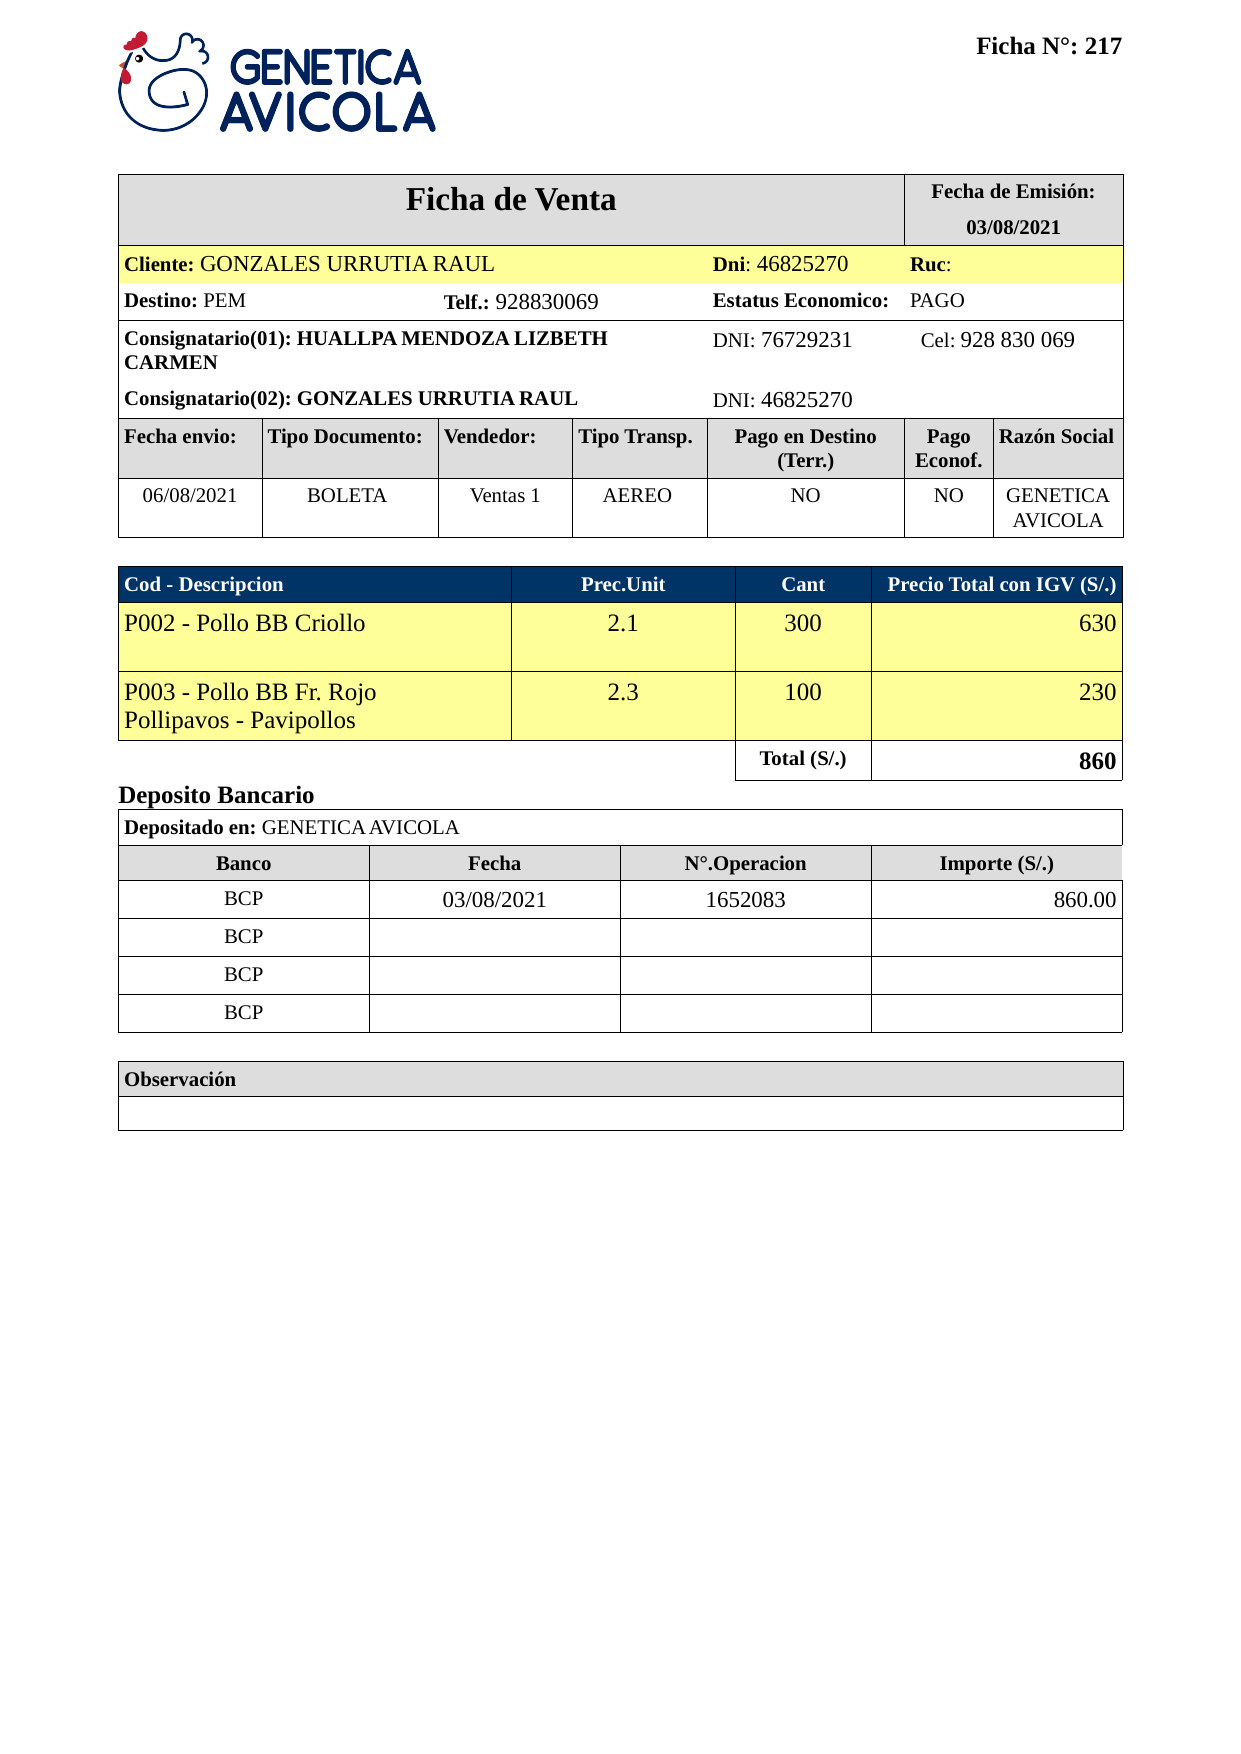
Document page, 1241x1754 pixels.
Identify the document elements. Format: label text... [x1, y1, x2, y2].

table_cell Dni: 46825270 [707, 246, 904, 283]
table_cell [621, 919, 871, 956]
table_cell 860 [872, 741, 1122, 780]
table_cell BOLETA [263, 479, 438, 537]
table_cell Fecha [370, 846, 620, 880]
table_cell Ruc: [904, 246, 1123, 283]
table_header Observación [119, 1062, 1123, 1096]
table_cell Ventas 1 [439, 479, 572, 537]
table_cell Pago Econof. [905, 419, 993, 478]
table_cell P002 - Pollo BB Criollo [119, 603, 511, 671]
table_cell 06/08/2021 [119, 479, 262, 537]
table_cell Cel: 928 830 069 [915, 321, 1123, 380]
table_header Fecha de Emisión: [905, 175, 1123, 209]
table_cell Tipo Transp. [573, 419, 707, 478]
table_cell 860.00 [872, 881, 1122, 918]
table_cell Consignatario(01): HUALLPA MENDOZA LIZBETH CARMEN [119, 321, 707, 380]
table_cell PAGO [904, 283, 1123, 320]
table_cell BCP [119, 995, 369, 1032]
table_header Cod - Descripcion [119, 567, 511, 602]
table_cell BCP [119, 957, 369, 994]
table_cell 630 [872, 603, 1122, 671]
table_cell Banco [119, 846, 369, 880]
table_cell [621, 957, 871, 994]
table_cell [621, 995, 871, 1032]
table_cell 1652083 [621, 881, 871, 918]
table_cell P003 - Pollo BB Fr. Rojo Pollipavos - Pavipollos [119, 672, 511, 740]
table_cell 03/08/2021 [905, 209, 1123, 245]
table_cell [872, 919, 1122, 956]
table_cell 03/08/2021 [370, 881, 620, 918]
table_cell NO [708, 479, 904, 537]
table_cell [370, 957, 620, 994]
table_cell Destino: PEM [119, 283, 438, 320]
table_cell [370, 919, 620, 956]
table_cell BCP [119, 881, 369, 918]
table_cell Fecha envio: [119, 419, 262, 478]
table_header Prec.Unit [512, 567, 735, 602]
table_cell DNI: 46825270 [707, 380, 1123, 418]
table_header Ficha de Venta [119, 175, 904, 245]
table_cell Tipo Documento: [263, 419, 438, 478]
table_header Precio Total con IGV (S/.) [872, 567, 1122, 602]
table_cell Total (S/.) [736, 741, 871, 780]
table_cell Cliente: GONZALES URRUTIA RAUL [119, 246, 707, 283]
table_cell [511, 741, 735, 780]
table_cell GENETICA AVICOLA [994, 479, 1123, 537]
table_cell 2.3 [512, 672, 735, 740]
table_cell [119, 1097, 1123, 1129]
table_cell Telf.: 928830069 [438, 283, 707, 320]
table_cell BCP [119, 919, 369, 956]
table_cell Pago en Destino (Terr.) [708, 419, 904, 478]
table_cell 300 [736, 603, 871, 671]
table_header Cant [736, 567, 871, 602]
table_cell Estatus Economico: [707, 283, 904, 320]
table_cell [872, 957, 1122, 994]
table_cell NO [905, 479, 993, 537]
table_header Depositado en: GENETICA AVICOLA [119, 810, 1122, 845]
table_cell [872, 995, 1122, 1032]
table_cell 2.1 [512, 603, 735, 671]
table_cell 100 [736, 672, 871, 740]
table_cell [118, 741, 511, 780]
picture [118, 31, 436, 132]
text Deposito Bancario [118, 780, 1122, 809]
table_cell N°.Operacion [621, 846, 871, 880]
table_cell Importe (S/.) [872, 846, 1122, 880]
table_cell DNI: 76729231 [707, 321, 915, 380]
table_cell Consignatario(02): GONZALES URRUTIA RAUL [119, 380, 707, 418]
table_cell Razón Social [994, 419, 1123, 478]
table_cell AEREO [573, 479, 707, 537]
table_cell 230 [872, 672, 1122, 740]
table_cell Vendedor: [439, 419, 572, 478]
table_cell [370, 995, 620, 1032]
